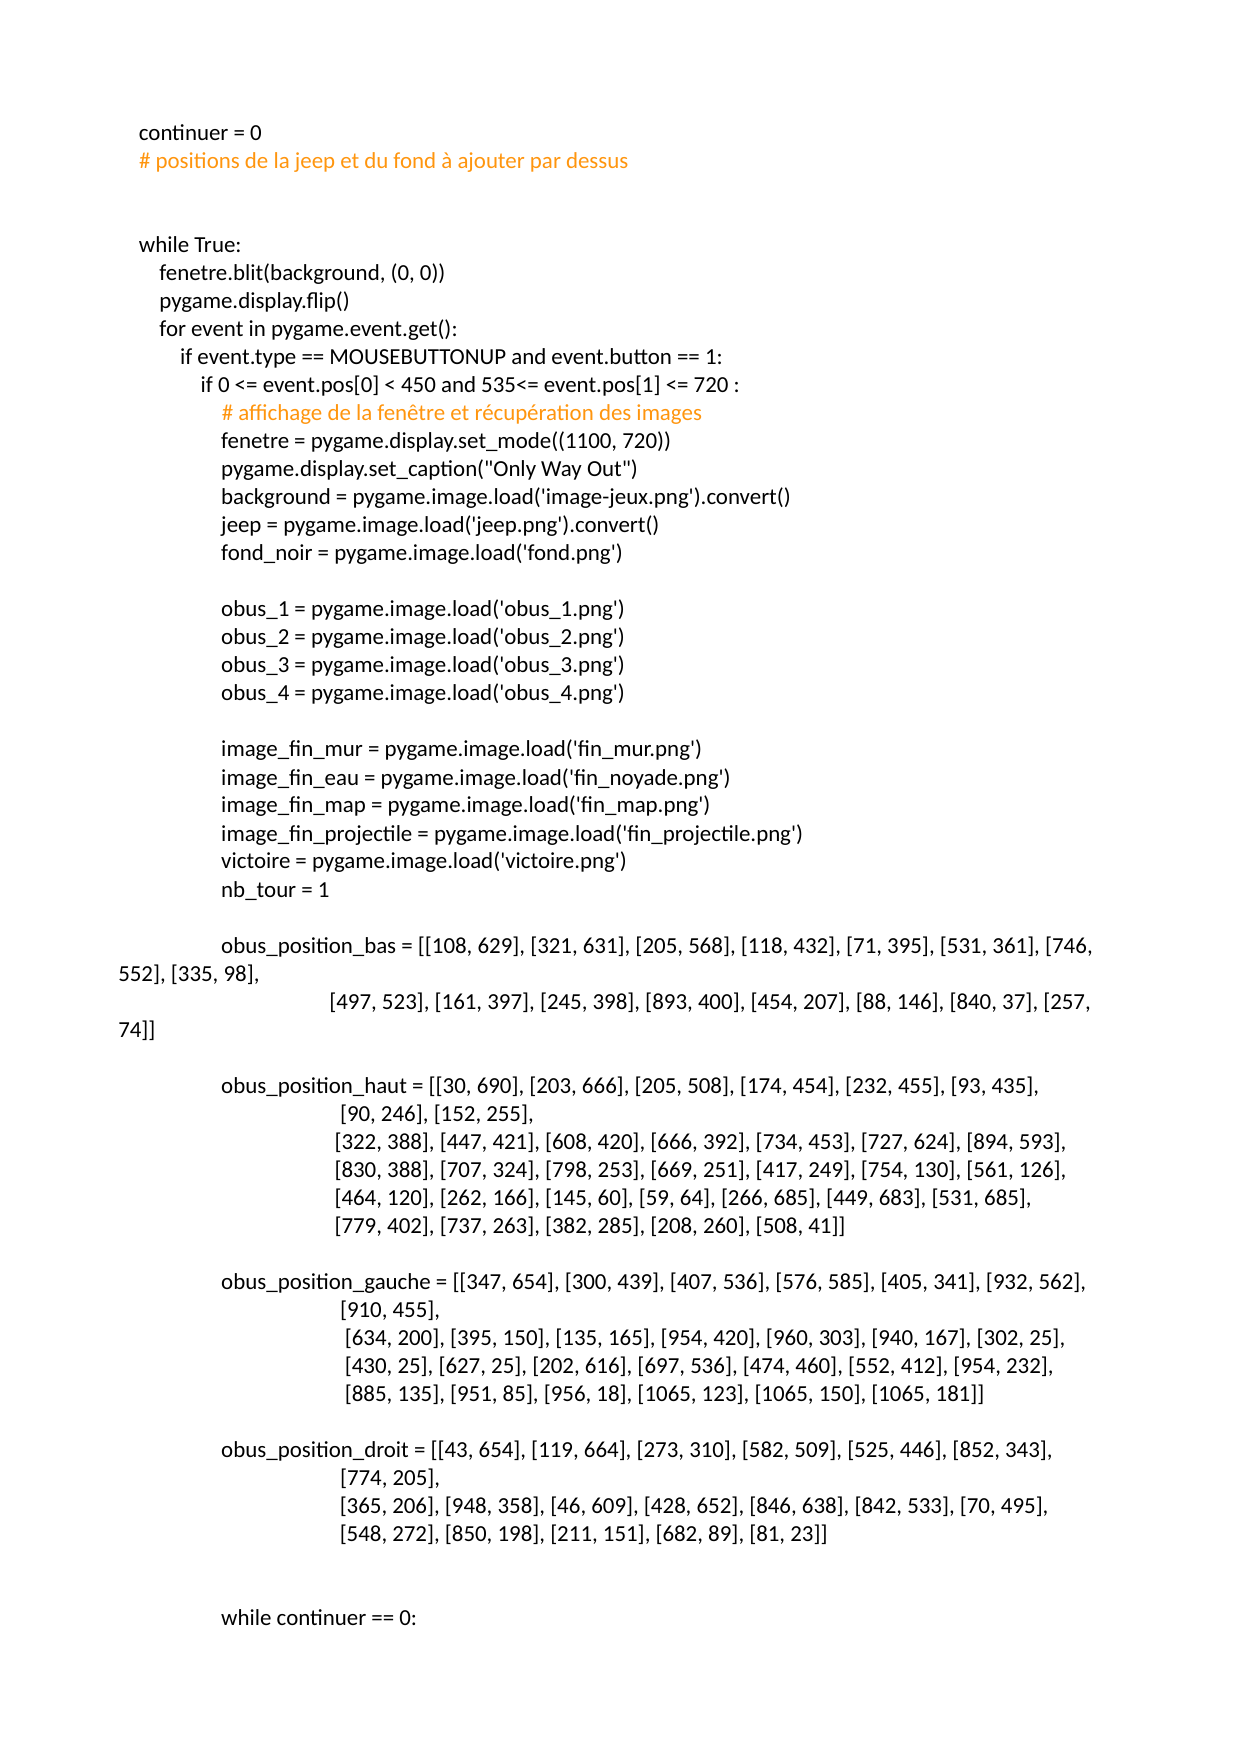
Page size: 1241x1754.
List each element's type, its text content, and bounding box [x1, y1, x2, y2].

text [885, 135], [951, 85], [956, 18], [1065, 123], [1065, 150], [1065, 181]] [118, 1379, 1122, 1407]
text obus_2 = pygame.image.load('obus_2.png') [118, 622, 1122, 651]
text image_fin_mur = pygame.image.load('fin_mur.png') [118, 734, 1122, 763]
text continuer = 0 [118, 118, 1122, 146]
text for event in pygame.event.get(): [118, 314, 1122, 342]
text while True: [118, 230, 1122, 258]
text background = pygame.image.load('image-jeux.png').convert() [118, 482, 1122, 510]
text image_fin_eau = pygame.image.load('fin_noyade.png') [118, 763, 1122, 791]
text [90, 246], [152, 255], [118, 1099, 1122, 1127]
text jeep = pygame.image.load('jeep.png').convert() [118, 510, 1122, 538]
text # affichage de la fenêtre et récupération des images [118, 398, 1122, 426]
text while continuer == 0: [118, 1603, 1122, 1631]
text victoire = pygame.image.load('victoire.png') [118, 847, 1122, 875]
text nb_tour = 1 [118, 875, 1122, 903]
text fond_noir = pygame.image.load('fond.png') [118, 538, 1122, 566]
text image_fin_projectile = pygame.image.load('fin_projectile.png') [118, 819, 1122, 847]
text [774, 205], [118, 1463, 1122, 1491]
text obus_position_bas = [[108, 629], [321, 631], [205, 568], [118, 432], [71, 395], [531, 361], [746, 552], [335, 98], [118, 931, 1122, 987]
text obus_1 = pygame.image.load('obus_1.png') [118, 594, 1122, 622]
text image_fin_map = pygame.image.load('fin_map.png') [118, 791, 1122, 819]
text [548, 272], [850, 198], [211, 151], [682, 89], [81, 23]] [118, 1519, 1122, 1547]
text [430, 25], [627, 25], [202, 616], [697, 536], [474, 460], [552, 412], [954, 232], [118, 1351, 1122, 1379]
text [779, 402], [737, 263], [382, 285], [208, 260], [508, 41]] [118, 1211, 1122, 1239]
text [910, 455], [118, 1295, 1122, 1323]
text obus_3 = pygame.image.load('obus_3.png') [118, 651, 1122, 678]
text [365, 206], [948, 358], [46, 609], [428, 652], [846, 638], [842, 533], [70, 495], [118, 1491, 1122, 1519]
text [634, 200], [395, 150], [135, 165], [954, 420], [960, 303], [940, 167], [302, 25], [118, 1323, 1122, 1351]
text [830, 388], [707, 324], [798, 253], [669, 251], [417, 249], [754, 130], [561, 126], [118, 1155, 1122, 1183]
text # positions de la jeep et du fond à ajouter par dessus [118, 146, 1122, 174]
text [322, 388], [447, 421], [608, 420], [666, 392], [734, 453], [727, 624], [894, 593], [118, 1127, 1122, 1155]
text [464, 120], [262, 166], [145, 60], [59, 64], [266, 685], [449, 683], [531, 685], [118, 1183, 1122, 1211]
text obus_4 = pygame.image.load('obus_4.png') [118, 678, 1122, 707]
text fenetre.blit(background, (0, 0)) [118, 258, 1122, 286]
text obus_position_droit = [[43, 654], [119, 664], [273, 310], [582, 509], [525, 446], [852, 343], [118, 1435, 1122, 1463]
text fenetre = pygame.display.set_mode((1100, 720)) [118, 426, 1122, 454]
text obus_position_haut = [[30, 690], [203, 666], [205, 508], [174, 454], [232, 455], [93, 435], [118, 1071, 1122, 1099]
text if event.type == MOUSEBUTTONUP and event.button == 1: [118, 342, 1122, 370]
text obus_position_gauche = [[347, 654], [300, 439], [407, 536], [576, 585], [405, 341], [932, 562], [118, 1267, 1122, 1295]
text if 0 <= event.pos[0] < 450 and 535<= event.pos[1] <= 720 : [118, 370, 1122, 398]
text [497, 523], [161, 397], [245, 398], [893, 400], [454, 207], [88, 146], [840, 37], [257, 74]] [118, 987, 1122, 1043]
text pygame.display.flip() [118, 286, 1122, 314]
text pygame.display.set_caption("Only Way Out") [118, 454, 1122, 482]
